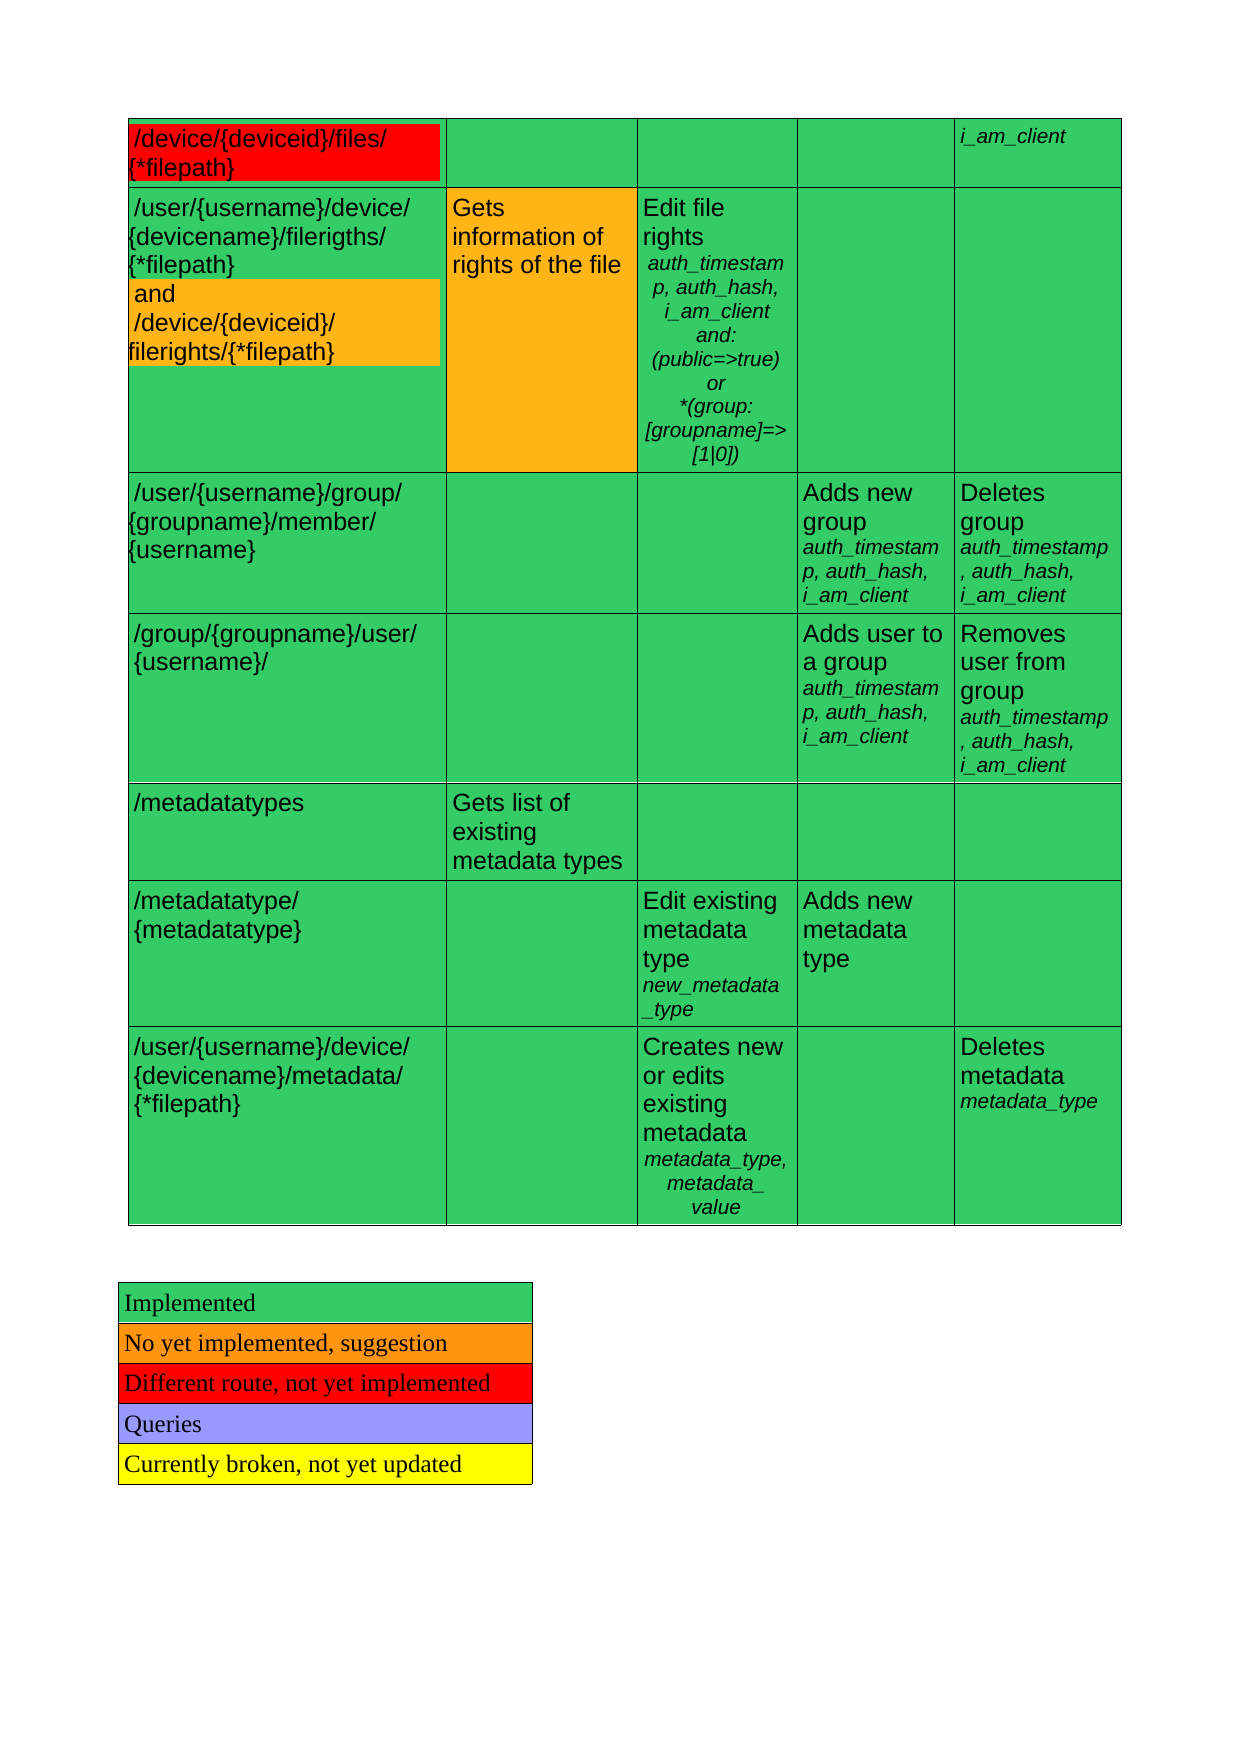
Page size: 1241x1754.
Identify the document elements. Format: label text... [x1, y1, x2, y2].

table_cell [798, 1027, 954, 1224]
table_cell Queries [119, 1404, 532, 1443]
table_cell [798, 119, 954, 187]
table_cell [955, 784, 1121, 880]
table_cell [447, 1027, 637, 1224]
table_cell /group/{groupname}/user/{username}/ [129, 614, 446, 782]
table_cell /metadatatypes [129, 784, 446, 880]
table_cell Gets list of existing metadata types [447, 784, 637, 880]
table_cell [447, 614, 637, 782]
table_cell Adds new metadata type [798, 881, 954, 1026]
table_cell Gets information of rights of the file [447, 188, 637, 472]
table_cell /metadatatype/{metadatatype} [129, 881, 446, 1026]
table_cell Currently broken, not yet updated [119, 1444, 532, 1484]
table_cell Edit existing metadata type new_metadata_type [638, 881, 797, 1026]
table_cell [955, 881, 1121, 1026]
table_cell i_am_client [955, 119, 1121, 187]
table_cell [447, 473, 637, 613]
table_cell [798, 188, 954, 472]
table_cell /user/{username}/device/{devicename}/filerigths/{*filepath} and /device/{deviceid}/filerights/{*filepath} [129, 188, 446, 472]
table_cell [638, 614, 797, 782]
table_cell Edit file rights auth_timestamp, auth_hash, i_am_client and: (public=>true) or *(group:[groupname]=>[1|0]) [638, 188, 797, 472]
table_cell Deletes metadata metadata_type [955, 1027, 1121, 1224]
table_cell [447, 881, 637, 1026]
table_cell [638, 473, 797, 613]
table_cell Adds new group auth_timestamp, auth_hash, i_am_client [798, 473, 954, 613]
table_cell /user/{username}/device/{devicename}/metadata/{*filepath} [129, 1027, 446, 1224]
table_cell [798, 784, 954, 880]
table_cell Removes user from group auth_timestamp, auth_hash, i_am_client [955, 614, 1121, 782]
table_cell Adds user to a group auth_timestamp, auth_hash, i_am_client [798, 614, 954, 782]
table_cell /device/{deviceid}/files/{*filepath} [129, 119, 446, 187]
table_cell [638, 119, 797, 187]
table_cell [447, 119, 637, 187]
table_cell [638, 784, 797, 880]
table_cell Different route, not yet implemented [119, 1364, 532, 1403]
table_cell No yet implemented, suggestion [119, 1324, 532, 1363]
table_cell Deletes group auth_timestamp, auth_hash, i_am_client [955, 473, 1121, 613]
table_cell Creates new or edits existing metadata metadata_type, metadata_ value [638, 1027, 797, 1224]
table_cell [955, 188, 1121, 472]
table_header Implemented [119, 1283, 532, 1322]
table_cell /user/{username}/group/{groupname}/member/{username} [129, 473, 446, 613]
